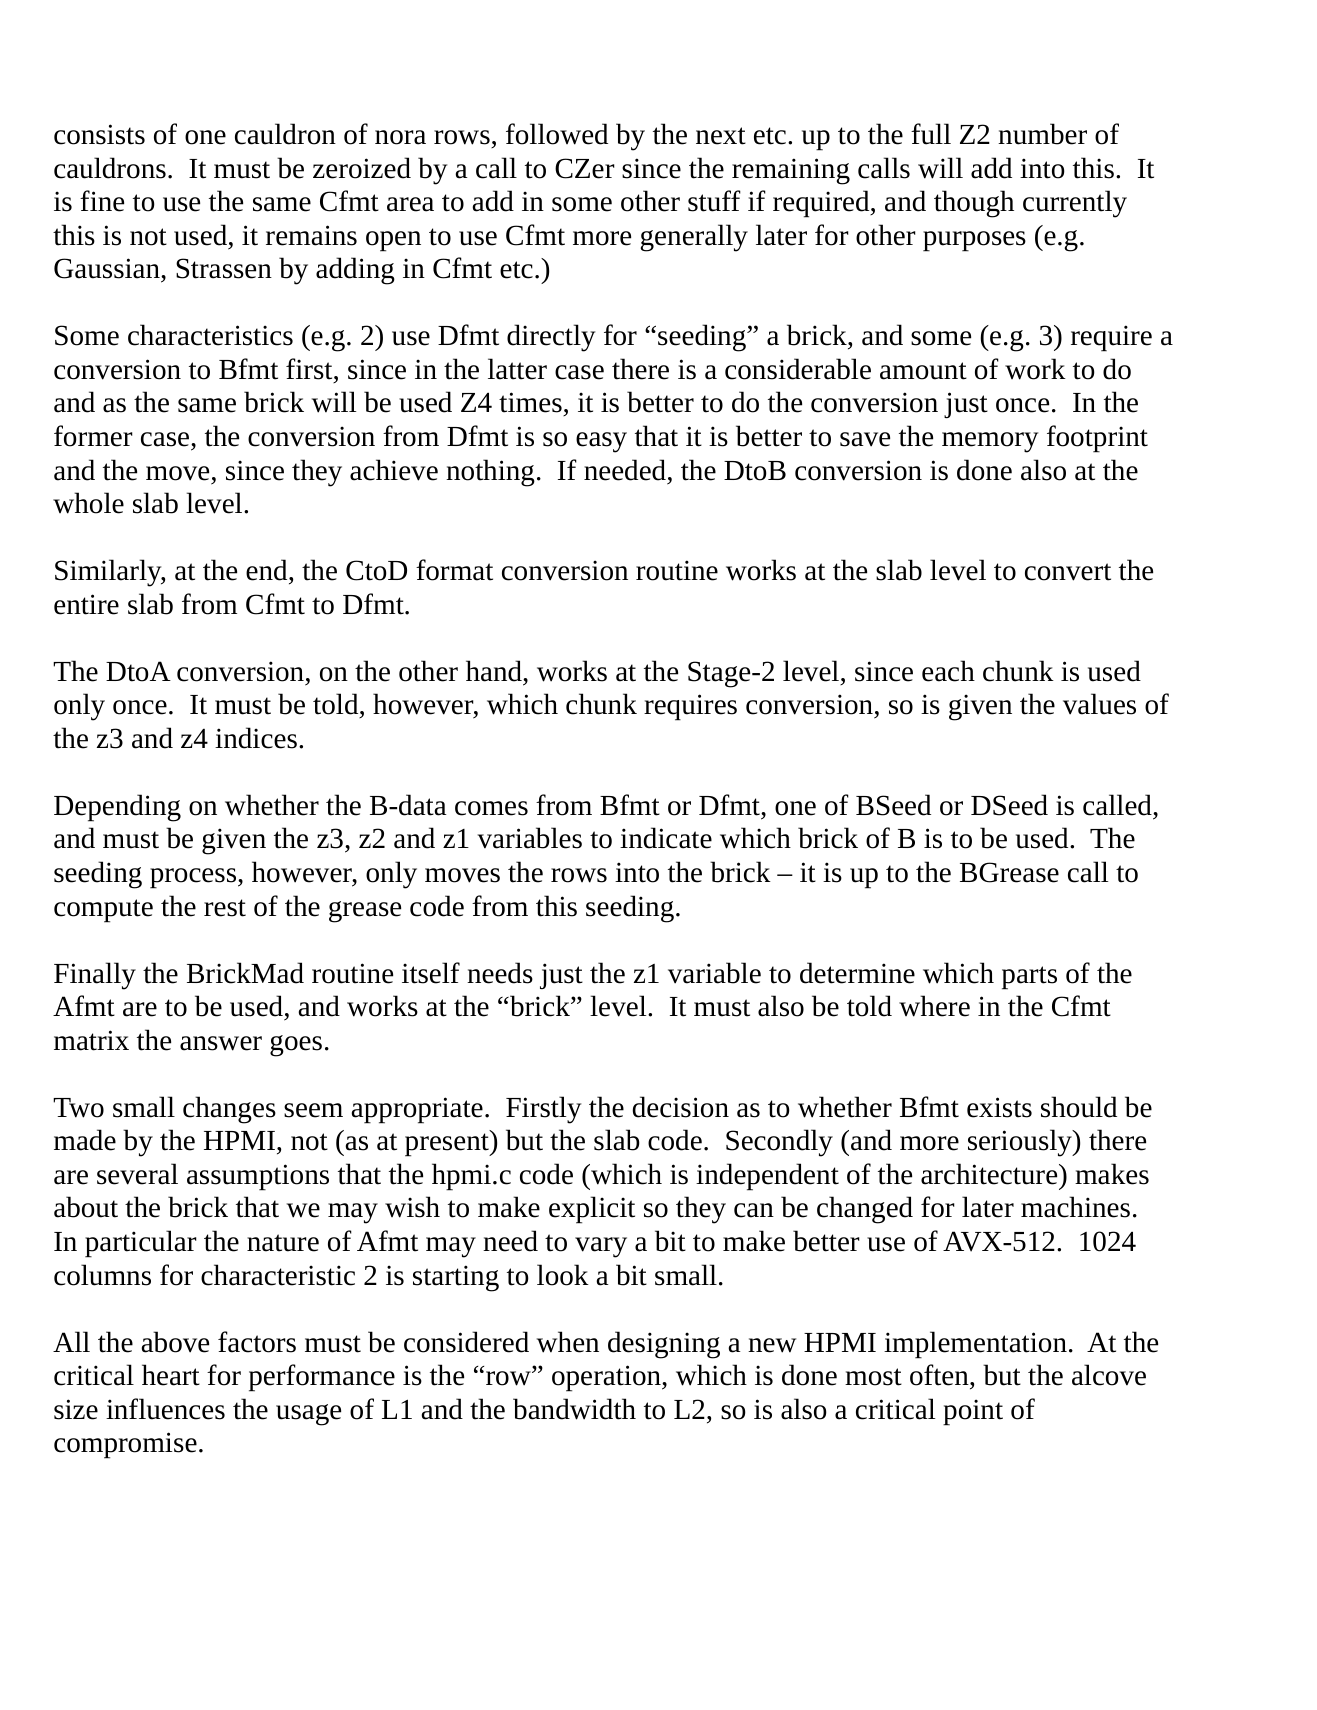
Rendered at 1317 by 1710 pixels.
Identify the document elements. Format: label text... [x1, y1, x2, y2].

text Some characteristics (e.g. 2) use Dfmt directly for “seeding” a brick, and some (e.g. 3) require a conversion to Bfmt first, since in the latter case there is a considerable amount of work to do and as the same brick will be used Z4 times, it is better to do the conversion just once. In the former case, the conversion from Dfmt is so easy that it is better to save the memory footprint and the move, since they achieve nothing. If needed, the DtoB conversion is done also at the whole slab level. [53, 318, 1174, 520]
text Similarly, at the end, the CtoD format conversion routine works at the slab level to convert the entire slab from Cfmt to Dfmt. [53, 553, 1174, 620]
text Finally the BrickMad routine itself needs just the z1 variable to determine which parts of the Afmt are to be used, and works at the “brick” level. It must also be told where in the Cfmt matrix the answer goes. [53, 956, 1174, 1056]
text consists of one cauldron of nora rows, followed by the next etc. up to the full Z2 number of cauldrons. It must be zeroized by a call to CZer since the remaining calls will add into this. It is fine to use the same Cfmt area to add in some other stuff if required, and though currently this is not used, it remains open to use Cfmt more generally later for other purposes (e.g. Gaussian, Strassen by adding in Cfmt etc.) [53, 117, 1174, 285]
text Two small changes seem appropriate. Firstly the decision as to whether Bfmt exists should be made by the HPMI, not (as at present) but the slab code. Secondly (and more seriously) there are several assumptions that the hpmi.c code (which is independent of the architecture) makes about the brick that we may wish to make explicit so they can be changed for later machines. In particular the nature of Afmt may need to vary a bit to make better use of AVX-512. 1024 columns for characteristic 2 is starting to look a bit small. [53, 1090, 1174, 1291]
text The DtoA conversion, on the other hand, works at the Stage-2 level, since each chunk is used only once. It must be told, however, which chunk requires conversion, so is given the values of the z3 and z4 indices. [53, 654, 1174, 754]
text All the above factors must be considered when designing a new HPMI implementation. At the critical heart for performance is the “row” operation, which is done most often, but the alcove size influences the usage of L1 and the bandwidth to L2, so is also a critical point of compromise. [53, 1325, 1174, 1459]
text Depending on whether the B-data comes from Bfmt or Dfmt, one of BSeed or DSeed is called, and must be given the z3, z2 and z1 variables to indicate which brick of B is to be used. The seeding process, however, only moves the rows into the brick – it is up to the BGrease call to compute the rest of the grease code from this seeding. [53, 788, 1174, 922]
